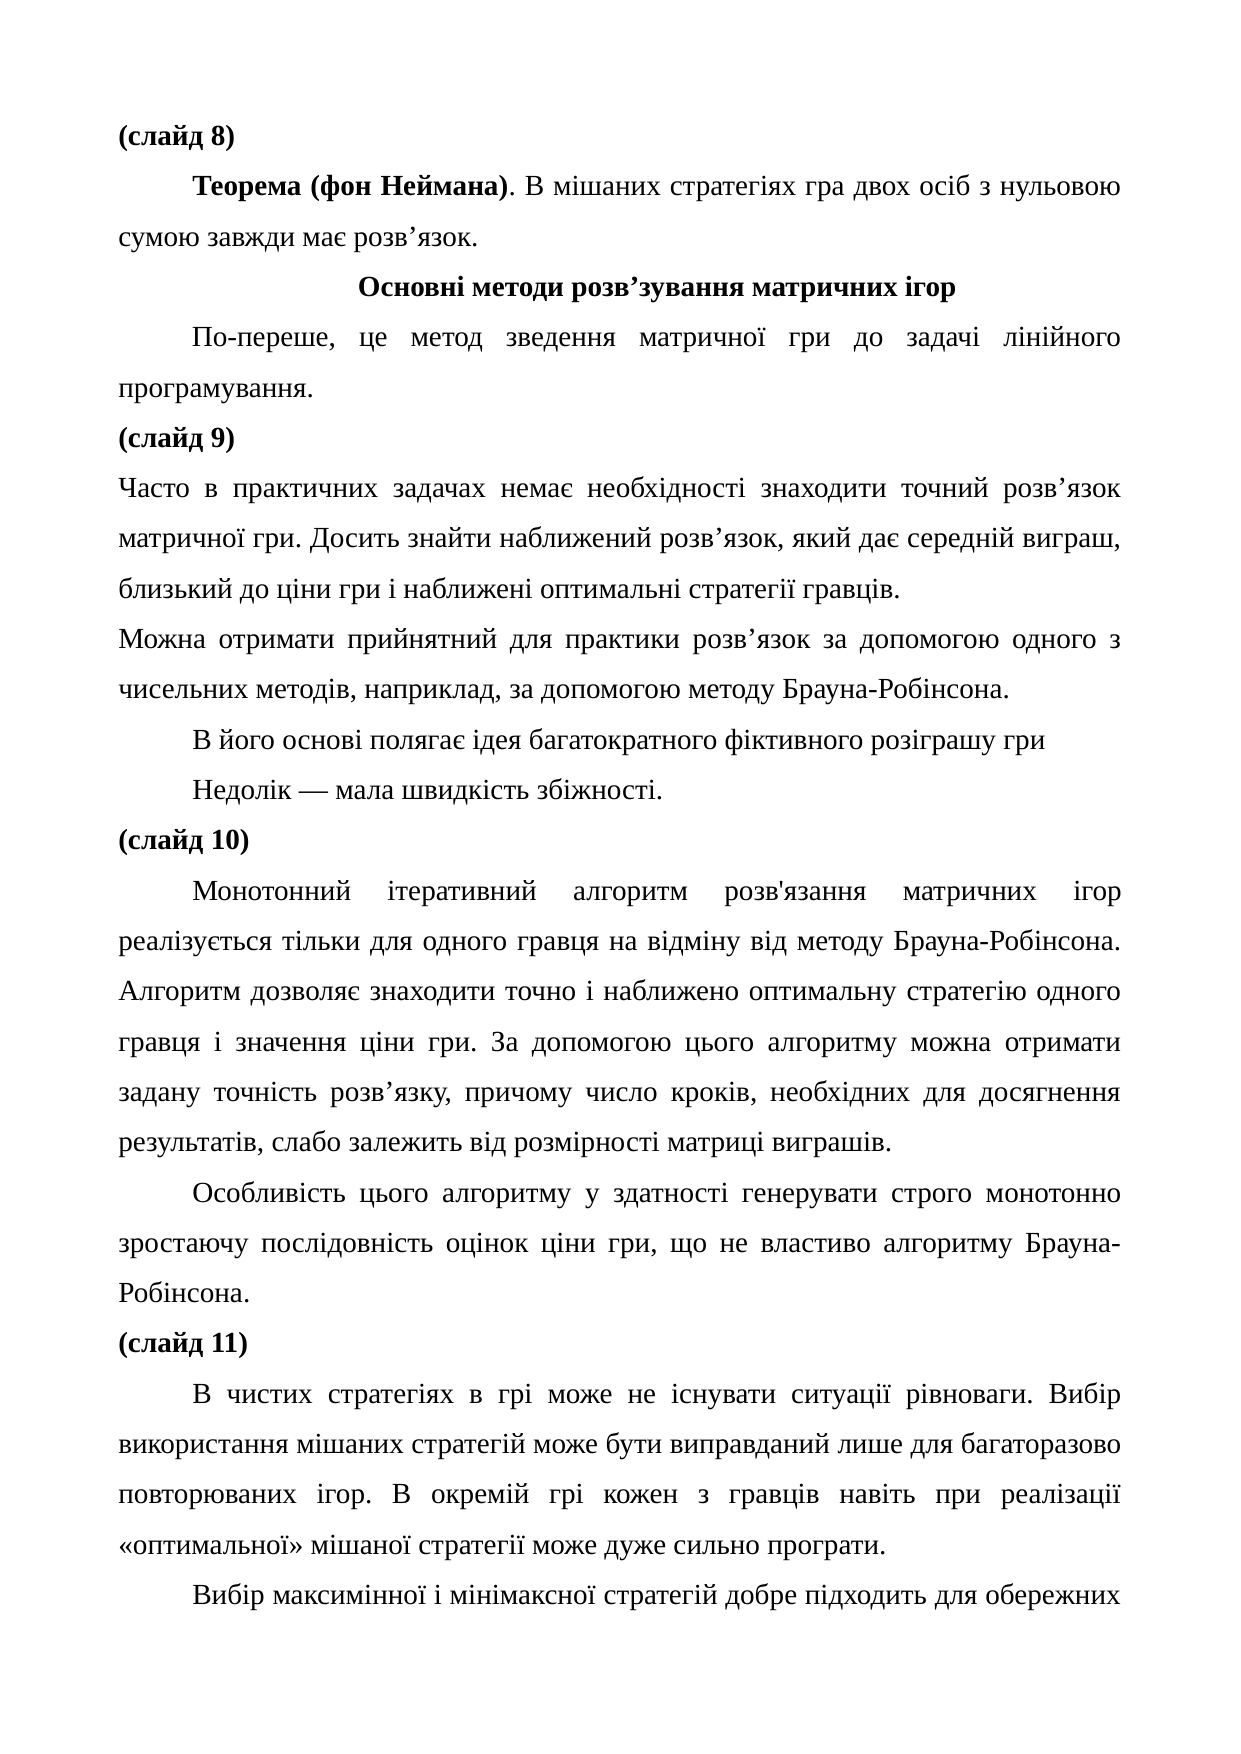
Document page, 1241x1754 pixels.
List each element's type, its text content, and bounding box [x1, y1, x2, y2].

list Можна отримати прийнятний для практики розв’язок за допомогою одного з чисельних методів, наприклад, за допомогою методу Брауна-Робінсона. [118, 621, 1122, 705]
list (слайд 11) [118, 1326, 1122, 1359]
text По-переше, це метод зведення матричної гри до задачі лінійного програмування. [118, 319, 1122, 403]
text Особливість цього алгоритму у здатності генерувати строго монотонно зростаючу послідовність оцінок ціни гри, що не властиво алгоритму Брауна-Робінсона. [118, 1175, 1122, 1309]
list (слайд 10) [118, 822, 1122, 856]
list Часто в практичних задачах немає необхідності знаходити точний розв’язок матричної гри. Досить знайти наближений розв’язок, який дає середній виграш, близький до ціни гри і наближені оптимальні стратегії гравців. [118, 470, 1122, 604]
list (слайд 9) [118, 420, 1122, 453]
text Вибір максимінної і мінімаксної стратегій добре підходить для обережних [118, 1577, 1122, 1611]
text Теорема (фон Неймана). В мішаних стратегіях гра двох осіб з нульовою сумою завжди має розв’язок. [118, 168, 1122, 252]
text Монотонний ітеративний алгоритм розв'язання матричних ігор реалізується тільки для одного гравця на відміну від методу Брауна-Робінсона. Алгоритм дозволяє знаходити точно і наближено оптимальну стратегію одного гравця і значення ціни гри. За допомогою цього алгоритму можна отримати задану точність розв’язку, причому число кроків, необхідних для досягнення результатів, слабо залежить від розмірності матриці виграшів. [118, 873, 1122, 1158]
text Недолік — мала швидкість збіжності. [118, 772, 1122, 806]
text Основні методи розв’зування матричних ігор [118, 269, 1122, 303]
list (слайд 8) [118, 118, 1122, 152]
text В його основі полягає ідея багатократного фіктивного розіграшу гри [118, 722, 1122, 755]
text В чистих стратегіях в грі може не існувати ситуації рівноваги. Вибір використання мішаних стратегій може бути виправданий лише для багаторазово повторюваних ігор. В окремій грі кожен з гравців навіть при реалізації «оптимальної» мішаної стратегії може дуже сильно програти. [118, 1376, 1122, 1560]
